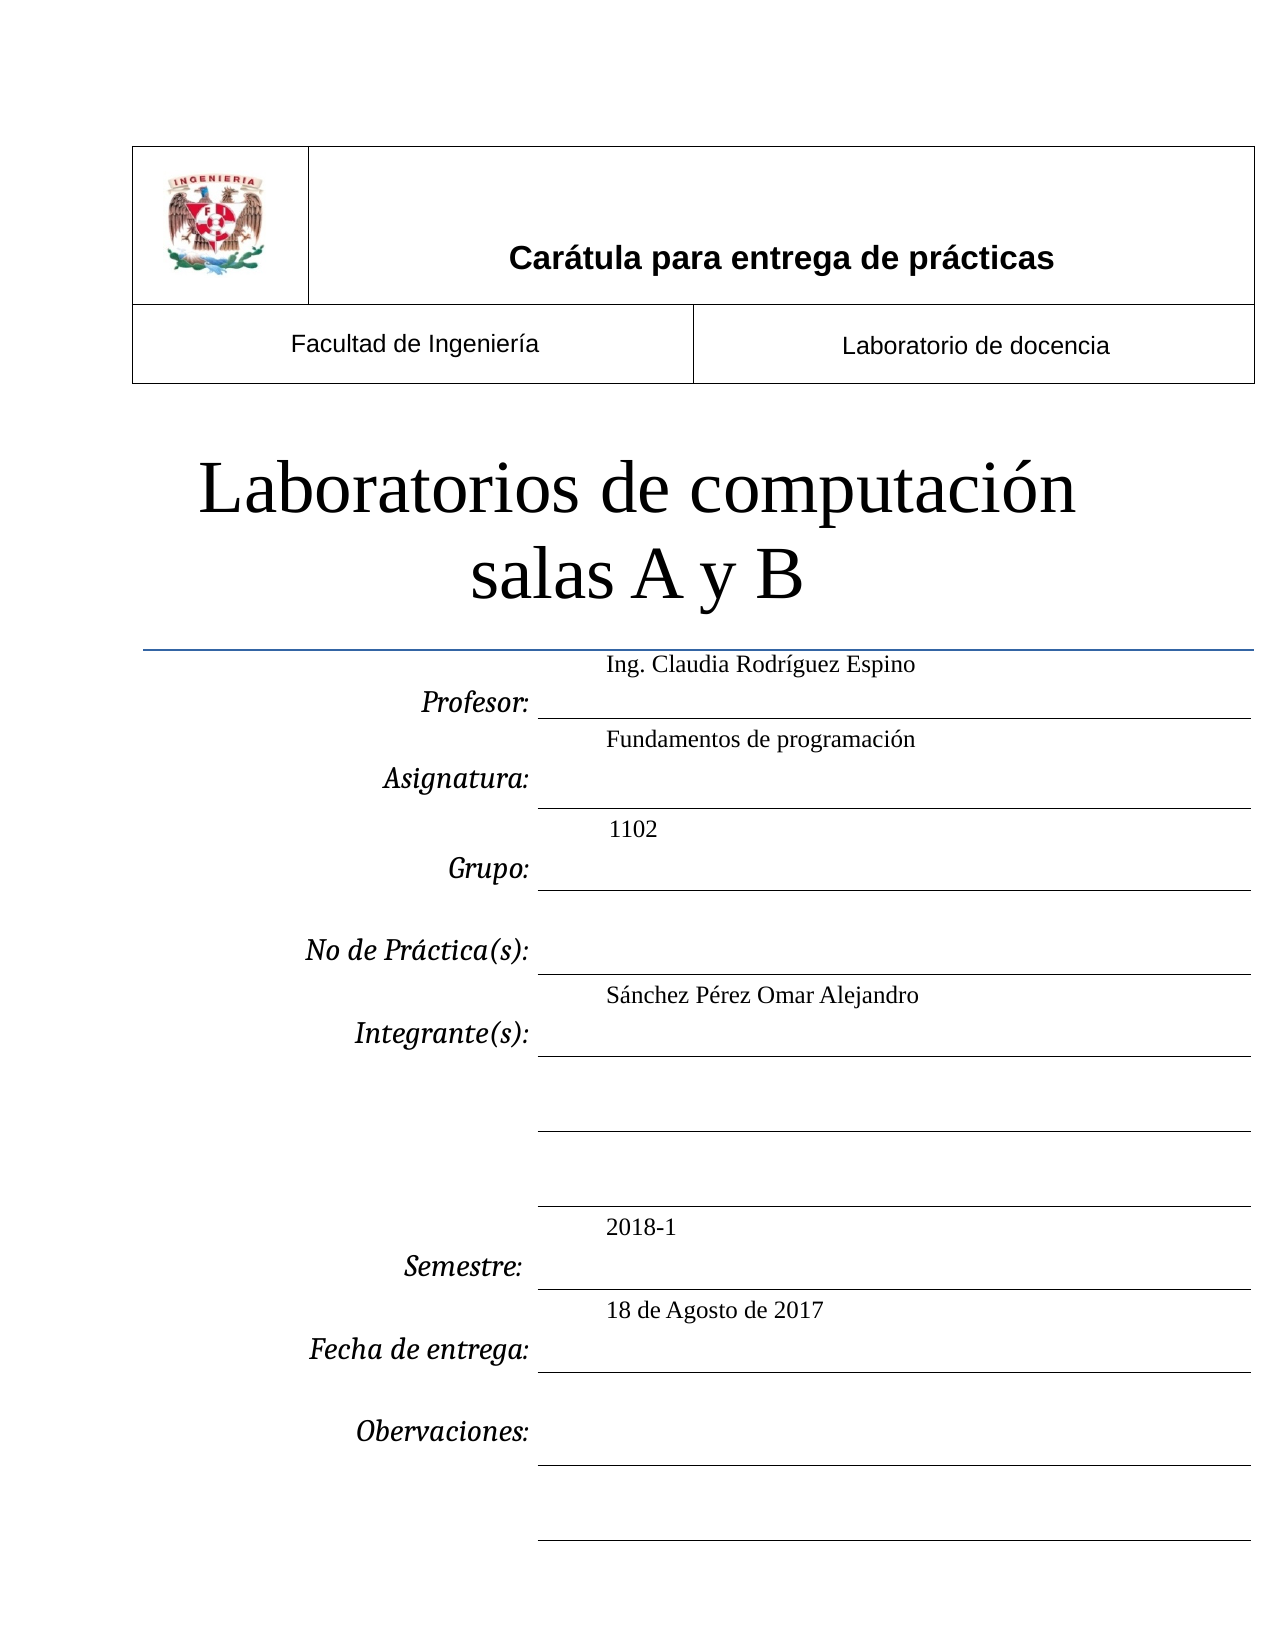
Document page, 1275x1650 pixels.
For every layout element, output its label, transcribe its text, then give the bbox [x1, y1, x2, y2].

table_cell [163, 1465, 537, 1539]
table_cell Sánchez Pérez Omar Alejandro [538, 975, 1251, 1056]
table_cell Laboratorio de docencia [694, 305, 1254, 383]
table_header Ing. Claudia Rodríguez Espino [538, 651, 1251, 718]
table_cell [538, 1373, 1251, 1464]
table_cell [538, 1057, 1251, 1131]
table_cell [163, 1056, 537, 1131]
table_cell 2018-1 [538, 1207, 1251, 1289]
table_header [163, 643, 537, 649]
table_cell [538, 1466, 1251, 1539]
table_cell Obervaciones: [163, 1371, 537, 1464]
table_cell Asignatura: [163, 718, 537, 808]
table_cell [538, 891, 1251, 973]
table_header Carátula para entrega de prácticas [309, 147, 1254, 304]
table_cell No de Práctica(s): [163, 890, 537, 973]
table_cell [538, 1132, 1251, 1206]
table_cell Facultad de Ingeniería [133, 305, 693, 383]
table_cell 18 de Agosto de 2017 [538, 1290, 1251, 1371]
text Laboratorios de computación [162, 442, 1112, 528]
table_cell Fundamentos de programación [538, 719, 1251, 808]
table_header [133, 147, 308, 304]
table_cell [163, 1131, 537, 1206]
table_header [538, 643, 1251, 649]
table_cell 1102 [538, 809, 1251, 890]
table_cell Fecha de entrega: [163, 1289, 537, 1371]
text salas A y B [162, 528, 1112, 614]
table_cell Integrante(s): [163, 974, 537, 1056]
table_header Profesor: [163, 651, 537, 718]
table_cell Semestre: [163, 1206, 537, 1289]
table_cell Grupo: [163, 808, 537, 890]
